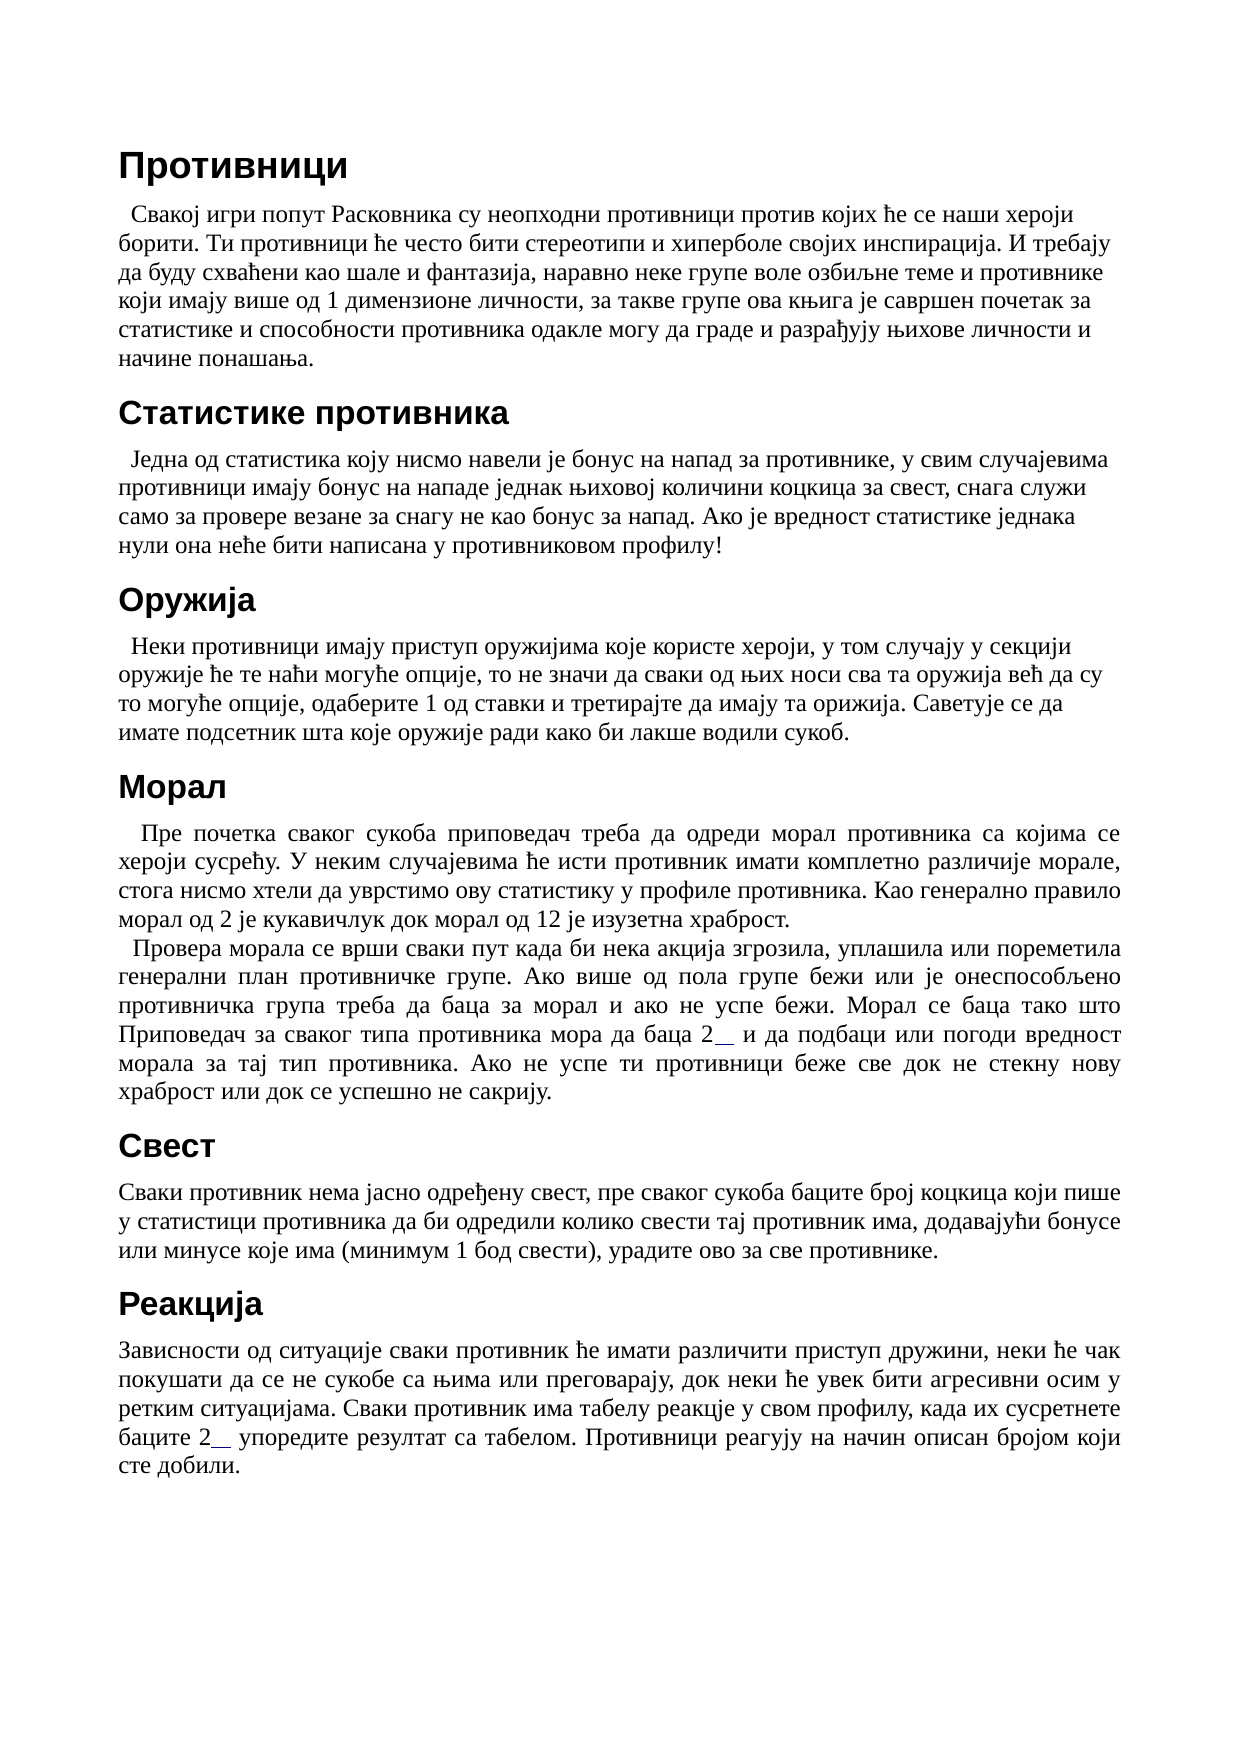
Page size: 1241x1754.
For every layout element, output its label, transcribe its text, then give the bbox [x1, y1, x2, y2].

text Једна од статистика коју нисмо навели је бонус на напад за противнике, у свим случајевима противници имају бонус на нападе једнак њиховој количини коцкица за свест, снага служи само за провере везане за снагу не као бонус за напад. Ако је вредност статистике једнака нули она неће бити написана у противниковом профилу! [118, 444, 1122, 559]
subtitle Свест [118, 1126, 1122, 1165]
subtitle Противници [118, 143, 1122, 187]
text Пре почетка сваког сукоба приповедач треба да одреди морал противника са којима се хероји сусрећу. У неким случајевима ће исти противник имати комплетно различије морале, стога нисмо хтели да уврстимо ову статистику у профиле противника. Као генерално правило морал од 2 је кукавичлук док морал од 12 је изузетна храброст. [118, 818, 1122, 933]
text Сваки противник нема јасно одређену свест, пре сваког сукоба баците број коцкица који пише у статистици противника да би одредили колико свести тај противник има, додавајући бонусе или минусе које има (минимум 1 бод свести), урадите ово за све противнике. [118, 1177, 1122, 1263]
text Зависности од ситуације сваки противник ће имати различити приступ дружини, неки ће чак покушати да се не сукобе са њима или преговарају, док неки ће увек бити агресивни осим у ретким ситуацијама. Сваки противник има табелу реакцје у свом профилу, када их сусретнете баците 2🎲 упоредите резултат са табелом. Противници реагују на начин описан бројом који сте добили. [118, 1335, 1122, 1479]
text Провера морала се врши сваки пут када би нека акција згрозила, уплашила или пореметила генерални план противничке групе. Ако више од пола групе бежи или је онеспособљено противничка група треба да баца за морал и ако не успе бежи. Морал се баца тако што Приповедач за сваког типа противника мора да баца 2🎲 и да подбаци или погоди вредност морала за тај тип противника. Ако не успе ти противници беже све док не стекну нову храброст или док се успешно не сакрију. [118, 933, 1122, 1105]
text Свакој игри попут Расковника су неопходни противници против којих ће се наши хероји борити. Ти противници ће често бити стереотипи и хиперболе својих инспирација. И требају да буду схваћени као шале и фантазија, наравно неке групе воле озбиљне теме и противнике који имају више од 1 димензионе личности, за такве групе ова књига је савршен почетак за статистике и способности противника одакле могу да граде и разрађују њихове личности и начине понашања. [118, 199, 1122, 372]
subtitle Оружија [118, 579, 1122, 618]
text Неки противници имају приступ оружијима које користе хероји, у том случају у секцији оружије ће те наћи могуће опције, то не значи да сваки од њих носи сва та оружија већ да су то могуће опције, одаберите 1 од ставки и третирајте да имају та орижија. Саветује се да имате подсетник шта које оружије ради како би лакше водили сукоб. [118, 631, 1122, 746]
subtitle Морал [118, 767, 1122, 805]
subtitle Реакција [118, 1284, 1122, 1323]
subtitle Статистике противника [118, 393, 1122, 431]
